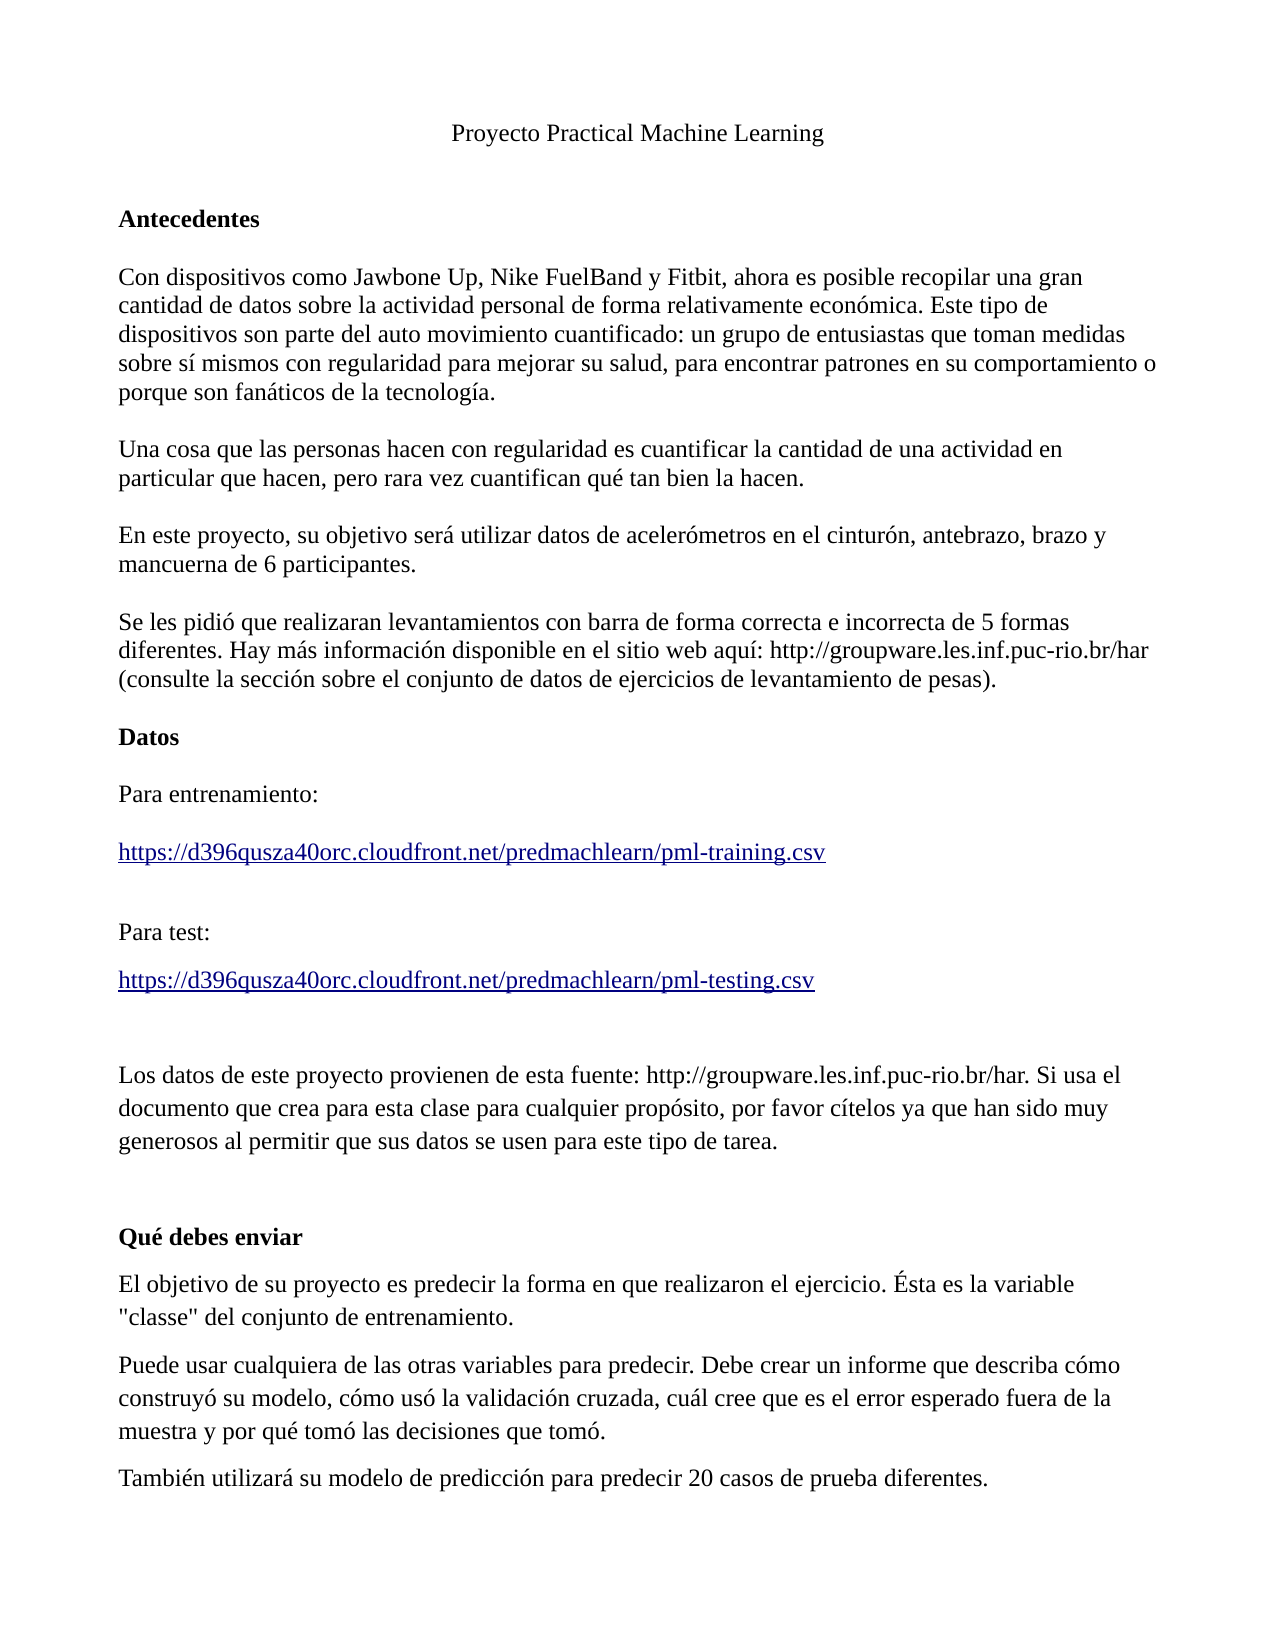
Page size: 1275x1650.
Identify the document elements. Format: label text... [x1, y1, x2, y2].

text El objetivo de su proyecto es predecir la forma en que realizaron el ejercicio. Ésta es la variable "classe" del conjunto de entrenamiento. [118, 1269, 1157, 1331]
text Datos [118, 722, 1157, 751]
text Los datos de este proyecto provienen de esta fuente: http://groupware.les.inf.puc-rio.br/har. Si usa el documento que crea para esta clase para cualquier propósito, por favor cítelos ya que han sido muy generosos al permitir que sus datos se usen para este tipo de tarea. [118, 1060, 1157, 1155]
text También utilizará su modelo de predicción para predecir 20 casos de prueba diferentes. [118, 1463, 1157, 1492]
text Una cosa que las personas hacen con regularidad es cuantificar la cantidad de una actividad en particular que hacen, pero rara vez cuantifican qué tan bien la hacen. [118, 434, 1157, 492]
text Proyecto Practical Machine Learning [118, 118, 1157, 147]
text Se les pidió que realizaran levantamientos con barra de forma correcta e incorrecta de 5 formas diferentes. Hay más información disponible en el sitio web aquí: http://groupware.les.inf.puc-rio.br/har (consulte la sección sobre el conjunto de datos de ejercicios de levantamiento de pesas). [118, 607, 1157, 693]
text Con dispositivos como Jawbone Up, Nike FuelBand y Fitbit, ahora es posible recopilar una gran cantidad de datos sobre la actividad personal de forma relativamente económica. Este tipo de dispositivos son parte del auto movimiento cuantificado: un grupo de entusiastas que toman medidas sobre sí mismos con regularidad para mejorar su salud, para encontrar patrones en su comportamiento o porque son fanáticos de la tecnología. [118, 262, 1157, 406]
text https://d396qusza40orc.cloudfront.net/predmachlearn/pml-testing.csv [118, 965, 1157, 994]
text Antecedentes [118, 204, 1157, 233]
text En este proyecto, su objetivo será utilizar datos de acelerómetros en el cinturón, antebrazo, brazo y mancuerna de 6 participantes. [118, 521, 1157, 578]
text Qué debes enviar [118, 1222, 1157, 1250]
text Para entrenamiento: [118, 779, 1157, 808]
text Para test: [118, 884, 1157, 946]
text Puede usar cualquiera de las otras variables para predecir. Debe crear un informe que describa cómo construyó su modelo, cómo usó la validación cruzada, cuál cree que es el error esperado fuera de la muestra y por qué tomó las decisiones que tomó. [118, 1350, 1157, 1444]
text https://d396qusza40orc.cloudfront.net/predmachlearn/pml-training.csv [118, 837, 1157, 866]
